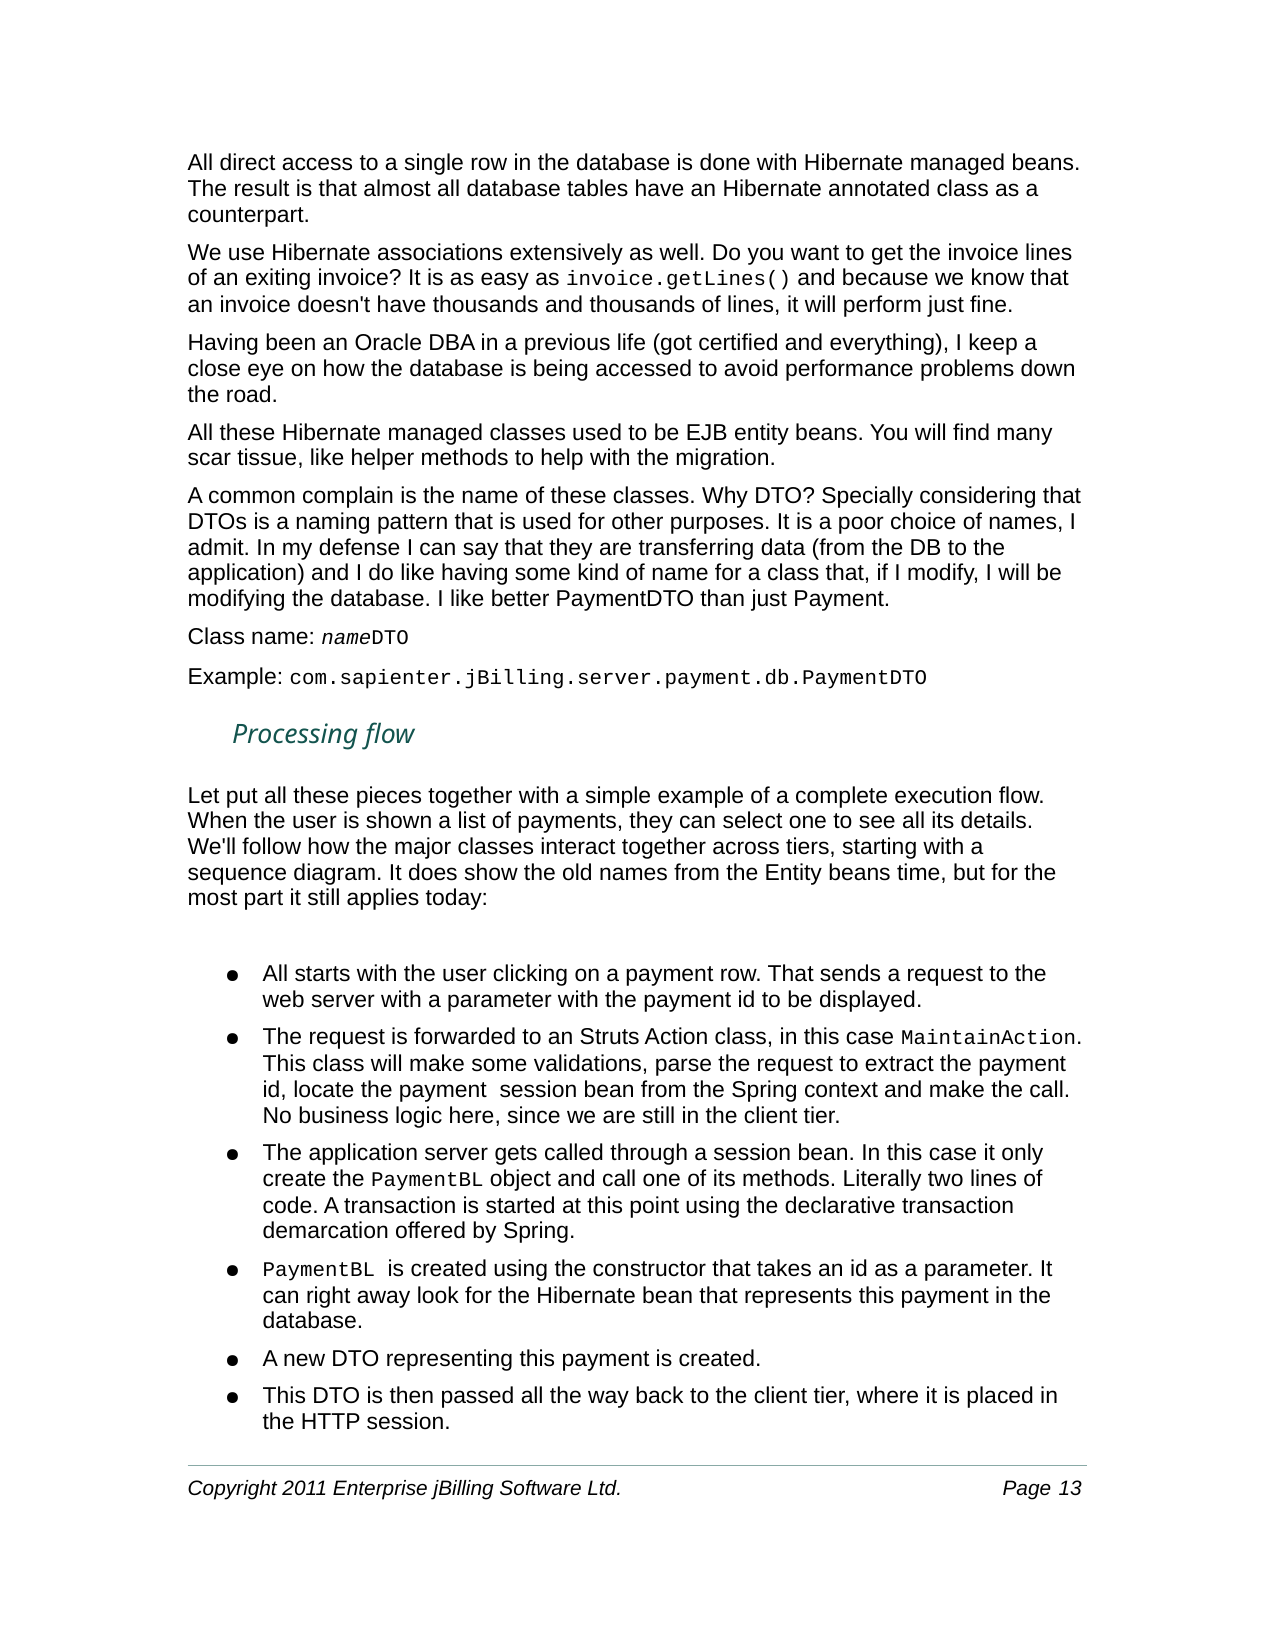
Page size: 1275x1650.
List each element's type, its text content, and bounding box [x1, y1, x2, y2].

subtitle Processing flow [232, 715, 1087, 752]
text Class name: nameDTO [187, 624, 1087, 651]
list The request is forwarded to an Struts Action class, in this case MaintainAction. This class will make some validations, parse the request to extract the payment id, locate the payment session bean from the Spring context and make the call. No business logic here, since we are still in the client tier. [225, 1024, 1087, 1128]
text We use Hibernate associations extensively as well. Do you want to get the invoice lines of an exiting invoice? It is as easy as invoice.getLines() and because we know that an invoice doesn't have thousands and thousands of lines, it will perform just fine. [187, 239, 1087, 318]
list PaymentBL is created using the constructor that takes an id as a parameter. It can right away look for the Hibernate bean that represents this payment in the database. [225, 1255, 1087, 1333]
list A new DTO representing this payment is created. [225, 1345, 1087, 1371]
list This DTO is then passed all the way back to the client tier, where it is placed in the HTTP session. [225, 1383, 1087, 1434]
text All direct access to a single row in the database is done with Hibernate managed beans. The result is that almost all database tables have an Hibernate annotated class as a counterpart. [187, 150, 1087, 227]
text Example: com.sapienter.jBilling.server.payment.db.PaymentDTO [187, 663, 1087, 690]
text All these Hibernate managed classes used to be EJB entity beans. You will find many scar tissue, like helper methods to help with the migration. [187, 419, 1087, 471]
text A common complain is the name of these classes. Why DTO? Specially considering that DTOs is a naming pattern that is used for other purposes. It is a poor choice of names, I admit. In my defense I can say that they are transferring data (from the DB to the application) and I do like having some kind of name for a class that, if I modify, I will be modifying the database. I like better PaymentDTO than just Payment. [187, 483, 1087, 611]
text Having been an Oracle DBA in a previous life (got certified and everything), I keep a close eye on how the database is being accessed to avoid performance problems down the road. [187, 330, 1087, 407]
list The application server gets called through a session bean. In this case it only create the PaymentBL object and call one of its methods. Literally two lines of code. A transaction is started at this point using the declarative transaction demarcation offered by Spring. [225, 1140, 1087, 1243]
text Let put all these pieces together with a simple example of a complete execution flow. When the user is shown a list of payments, they can select one to see all its details. We'll follow how the major classes interact together across tiers, starting with a sequence diagram. It does show the old names from the Entity beans time, but for the most part it still applies today: [187, 782, 1087, 910]
list All starts with the user clicking on a payment row. That sends a request to the web server with a parameter with the payment id to be displayed. [225, 961, 1087, 1012]
